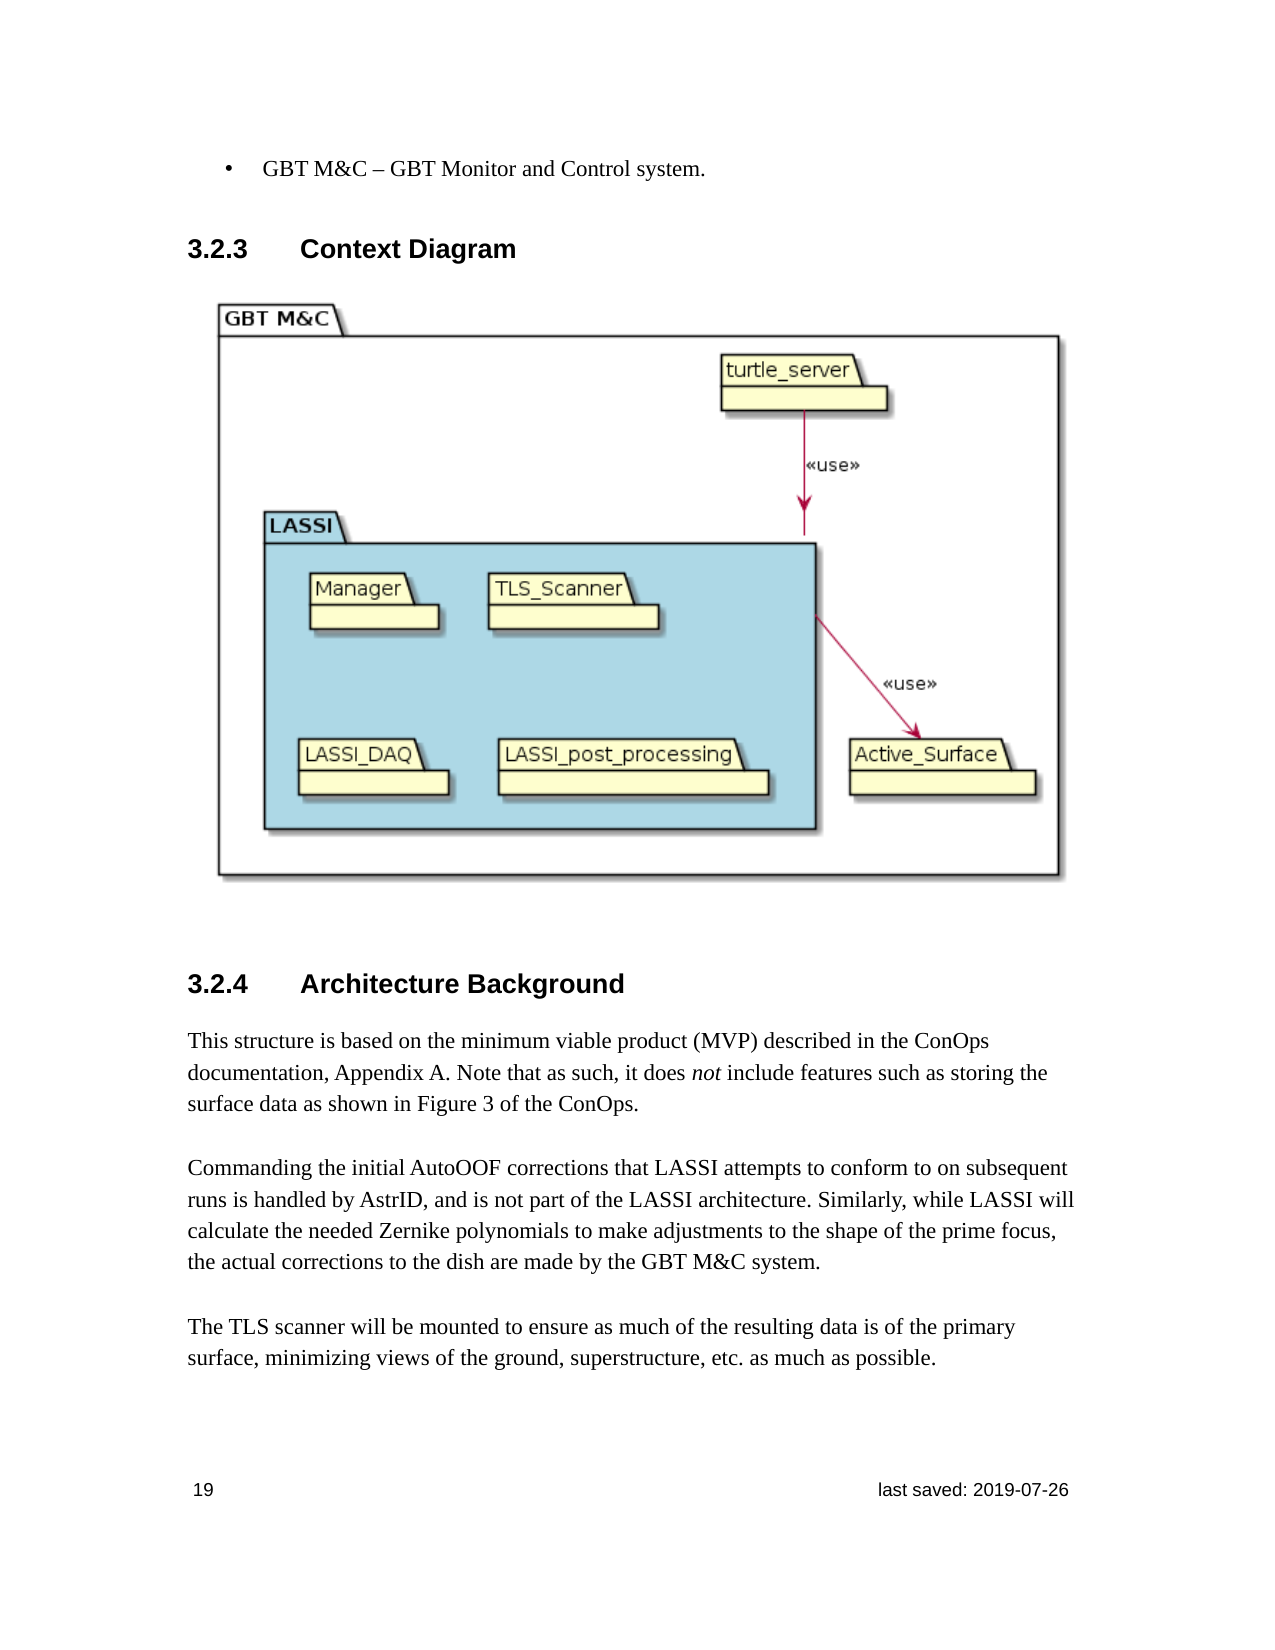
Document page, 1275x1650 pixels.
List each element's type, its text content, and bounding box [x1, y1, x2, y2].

text This structure is based on the minimum viable product (MVP) described in the ConOps documentation, Appendix A. Note that as such, it does not include features such as storing the surface data as shown in Figure 3 of the ConOps. [187, 1022, 1087, 1116]
text The TLS scanner will be mounted to ensure as much of the resulting data is of the primary surface, minimizing views of the ground, superstructure, etc. as much as possible. [187, 1308, 1087, 1370]
subtitle Architecture Background [187, 964, 1087, 999]
text Commanding the initial AutoOOF corrections that LASSI attempts to conform to on subsequent runs is handled by AstrID, and is not part of the LASSI architecture. Similarly, while LASSI will calculate the needed Zernike polynomials to make adjustments to the shape of the prime focus, the actual corrections to the dish are made by the GBT M&C system. [187, 1149, 1087, 1274]
picture [187, 270, 1088, 890]
list GBT M&C – GBT Monitor and Control system. [225, 150, 1087, 181]
subtitle Context Diagram [187, 229, 1087, 264]
